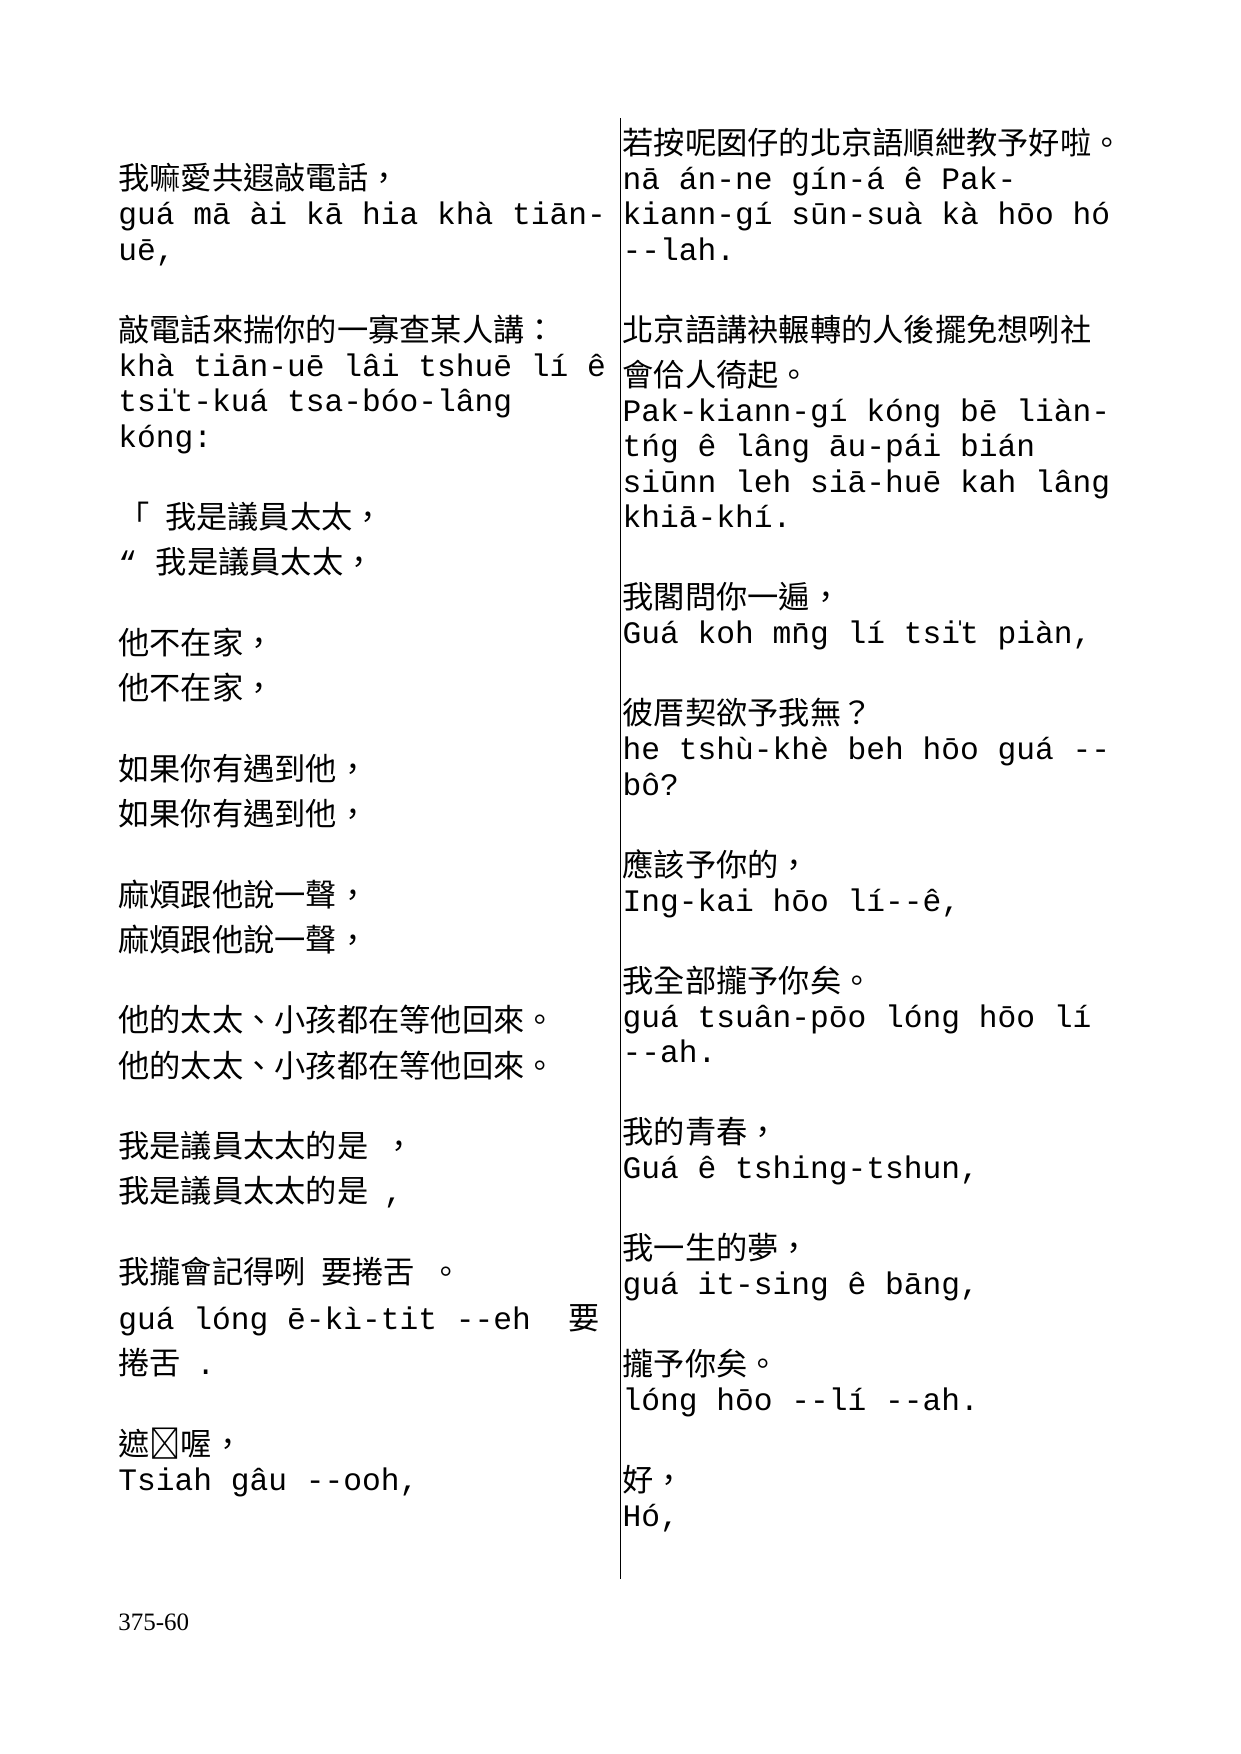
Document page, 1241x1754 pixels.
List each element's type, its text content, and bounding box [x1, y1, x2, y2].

text 如果你有遇到他， [118, 744, 618, 789]
text Hó, [622, 1501, 1122, 1536]
text 他的太太、小孩都在等他回來。 [118, 996, 618, 1041]
text 好， [622, 1456, 1122, 1501]
text 麻煩跟他說一聲， [118, 915, 618, 960]
text 我全部攏予你矣。 [622, 956, 1122, 1001]
text he tshù-khè beh hōo guá --bô? [622, 734, 1122, 804]
text 他不在家， [118, 618, 618, 663]
text 應該予你的， [622, 840, 1122, 885]
text 我攏會記得咧 要捲舌 。 [118, 1248, 618, 1293]
text 遮𠢕喔， [118, 1419, 618, 1465]
text 攏予你矣。 [622, 1339, 1122, 1385]
text 我是議員太太的是 ， [118, 1121, 618, 1167]
text lóng hōo --lí --ah. [622, 1385, 1122, 1420]
text 我是議員太太的是 , [118, 1167, 618, 1212]
text 我閣問你一遍， [622, 572, 1122, 618]
text guá tsuân-pōo lóng hōo lí --ah. [622, 1001, 1122, 1072]
text Pak-kiann-gí kóng bē liàn-tńg ê lâng āu-pái bián siūnn leh siā-huē kah lâng khiā-khí. [622, 395, 1122, 537]
text 他的太太、小孩都在等他回來。 [118, 1041, 618, 1086]
text guá mā ài kā hia khà tiān-uē, [118, 199, 618, 269]
text Tsiah gâu --ooh, [118, 1465, 618, 1500]
text 「 我是議員太太， [118, 492, 618, 537]
text 敲電話來揣你的一寡查某人講： [118, 305, 618, 350]
text 如果你有遇到他， [118, 789, 618, 834]
text Ing-kai hōo lí--ê, [622, 885, 1122, 921]
text nā án-ne gín-á ê Pak-kiann-gí sūn-suà kà hōo hó --lah. [622, 163, 1122, 269]
text 麻煩跟他說一聲， [118, 870, 618, 915]
text 他不在家， [118, 663, 618, 708]
text “ 我是議員太太， [118, 537, 618, 583]
text 彼厝契欲予我無？ [622, 688, 1122, 734]
text Guá koh mn̄g lí tsi̍t piàn, [622, 618, 1122, 653]
text 北京語講袂輾轉的人後擺免想咧社會佮人徛起。 [622, 305, 1122, 395]
text 我嘛愛共遐敲電話， [118, 153, 618, 199]
text 我一生的夢， [622, 1223, 1122, 1269]
text khà tiān-uē lâi tshuē lí ê tsi̍t-kuá tsa-bóo-lâng kóng: [118, 350, 618, 456]
text guá it-sing ê bāng, [622, 1269, 1122, 1304]
text guá lóng ē-kì-tit --eh 要捲舌 . [118, 1293, 618, 1384]
text 我的青春， [622, 1107, 1122, 1153]
text Guá ê tshing-tshun, [622, 1153, 1122, 1188]
text 若按呢囡仔的北京語順紲教予好啦。 [622, 118, 1122, 163]
